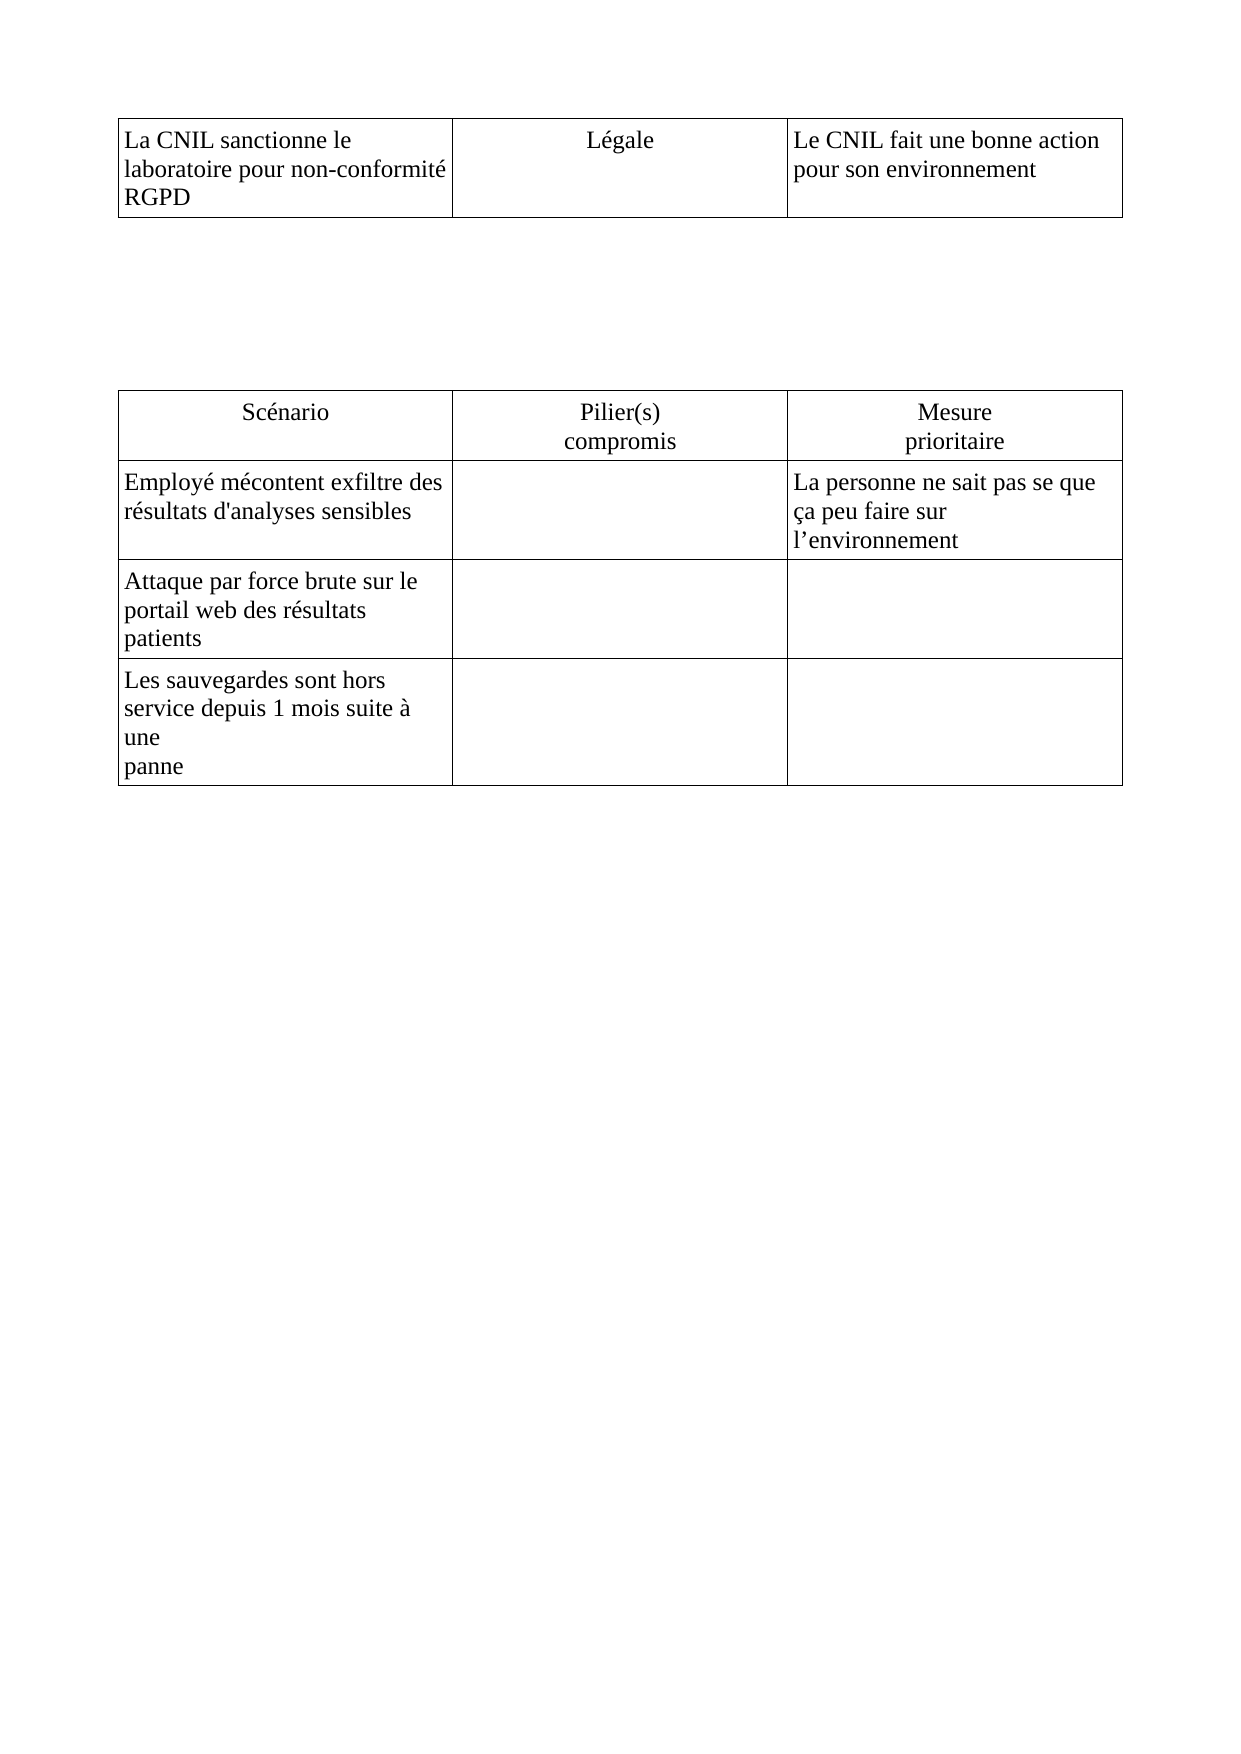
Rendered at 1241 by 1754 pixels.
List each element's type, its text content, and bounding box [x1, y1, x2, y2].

table_cell Les sauvegardes sont hors service depuis 1 mois suite à une panne [119, 659, 452, 785]
table_cell Le CNIL fait une bonne action pour son environnement [788, 119, 1122, 217]
text Étape 3 – Scénarios CIA et mesures (3 points) [118, 247, 1122, 275]
table_cell La personne ne sait pas se que ça peu faire sur l’environnement [788, 461, 1122, 559]
table_cell Employé mécontent exfiltre des résultats d'analyses sensibles [119, 461, 452, 559]
table_cell [788, 560, 1122, 658]
table_cell La CNIL sanctionne le laboratoire pour non-conformité RGPD [119, 119, 452, 217]
text Associer chaque scénario au(x) pilier(s) compromis et proposer UNE mesure de protection prioritaire. [118, 304, 1122, 362]
table_cell Attaque par force brute sur le portail web des résultats patients [119, 560, 452, 658]
table_header Scénario [119, 391, 452, 460]
table_header Mesure prioritaire [788, 391, 1122, 460]
table_cell [788, 659, 1122, 785]
table_cell environnement [453, 461, 787, 559]
table_cell [453, 659, 787, 785]
table_cell Légale [453, 119, 787, 217]
table_header Pilier(s) compromis [453, 391, 787, 460]
table_cell [453, 560, 787, 658]
